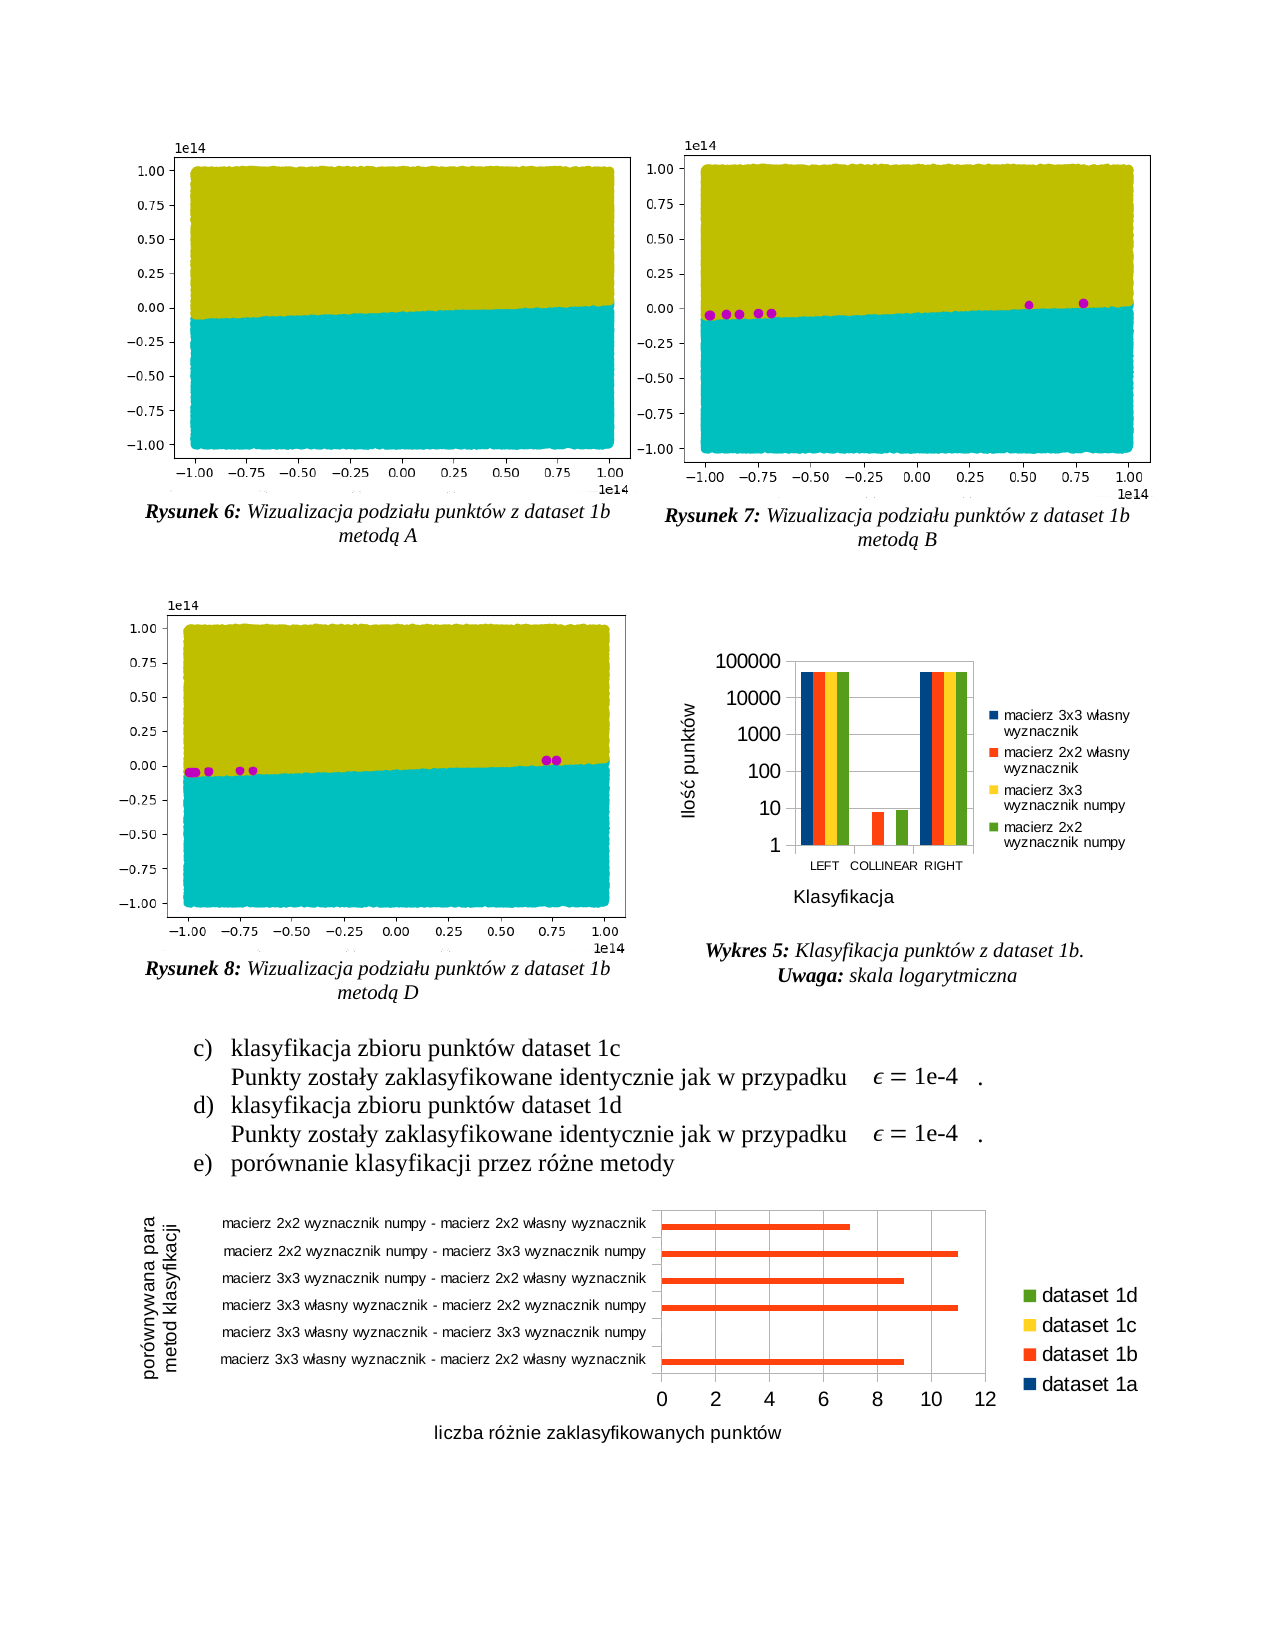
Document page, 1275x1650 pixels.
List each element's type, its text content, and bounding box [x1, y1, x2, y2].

picture [118, 130, 1157, 503]
table_cell [118, 956, 637, 1033]
list Punkty zostały zaklasyfikowane identycznie jak w przypadku . [193, 1119, 1157, 1148]
table_header [118, 1177, 1157, 1205]
table_cell [638, 579, 1157, 1033]
picture [118, 591, 638, 956]
table_header [638, 503, 1157, 579]
table_header [118, 118, 637, 130]
table_cell [118, 579, 637, 591]
table_header [118, 500, 637, 579]
list Punkty zostały zaklasyfikowane identycznie jak w przypadku . [193, 1062, 1157, 1090]
table_header [638, 118, 1157, 130]
list porównanie klasyfikacji przez różne metody [193, 1148, 1157, 1177]
list klasyfikacja zbioru punktów dataset 1c [193, 1033, 1157, 1062]
list klasyfikacja zbioru punktów dataset 1d [193, 1090, 1157, 1119]
